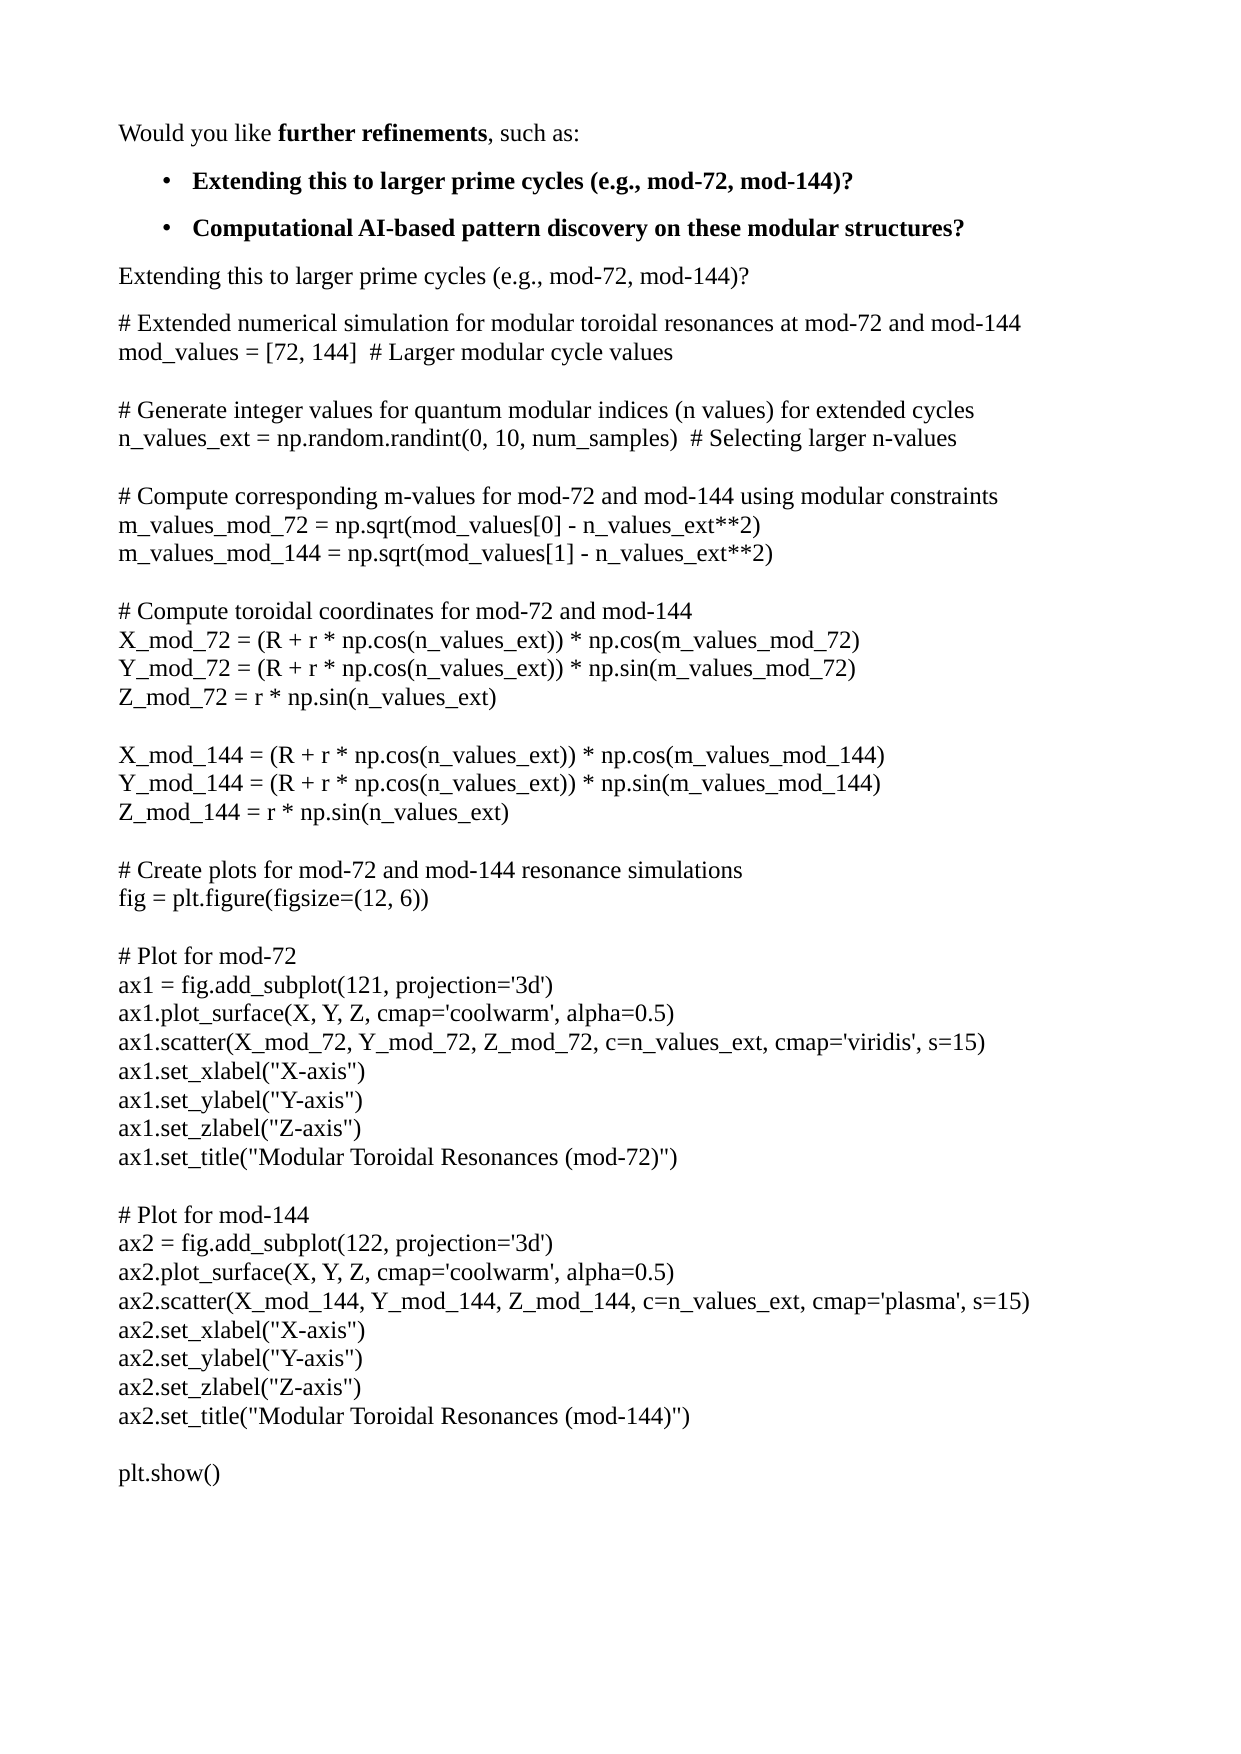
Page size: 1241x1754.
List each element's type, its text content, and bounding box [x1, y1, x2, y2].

text Y_mod_72 = (R + r * np.cos(n_values_ext)) * np.sin(m_values_mod_72) [118, 653, 1122, 682]
text Y_mod_144 = (R + r * np.cos(n_values_ext)) * np.sin(m_values_mod_144) [118, 768, 1122, 797]
text Would you like further refinements, such as: [118, 118, 1122, 147]
text ax1.plot_surface(X, Y, Z, cmap='coolwarm', alpha=0.5) [118, 998, 1122, 1027]
text # Extended numerical simulation for modular toroidal resonances at mod-72 and mod-144 [118, 308, 1122, 337]
text Extending this to larger prime cycles (e.g., mod-72, mod-144)? [118, 261, 1122, 290]
text mod_values = [72, 144] # Larger modular cycle values [118, 337, 1122, 366]
text X_mod_144 = (R + r * np.cos(n_values_ext)) * np.cos(m_values_mod_144) [118, 740, 1122, 768]
text ax2.set_zlabel("Z-axis") [118, 1372, 1122, 1401]
text ax2.scatter(X_mod_144, Y_mod_144, Z_mod_144, c=n_values_ext, cmap='plasma', s=15) [118, 1286, 1122, 1315]
text ax1 = fig.add_subplot(121, projection='3d') [118, 970, 1122, 998]
text m_values_mod_72 = np.sqrt(mod_values[0] - n_values_ext**2) [118, 510, 1122, 538]
text m_values_mod_144 = np.sqrt(mod_values[1] - n_values_ext**2) [118, 538, 1122, 567]
text ax2.plot_surface(X, Y, Z, cmap='coolwarm', alpha=0.5) [118, 1257, 1122, 1286]
text ax1.scatter(X_mod_72, Y_mod_72, Z_mod_72, c=n_values_ext, cmap='viridis', s=15) [118, 1027, 1122, 1056]
text ax1.set_xlabel("X-axis") [118, 1056, 1122, 1085]
text # Plot for mod-144 [118, 1200, 1122, 1228]
text n_values_ext = np.random.randint(0, 10, num_samples) # Selecting larger n-values [118, 423, 1122, 452]
text # Compute toroidal coordinates for mod-72 and mod-144 [118, 596, 1122, 625]
text X_mod_72 = (R + r * np.cos(n_values_ext)) * np.cos(m_values_mod_72) [118, 625, 1122, 653]
text # Create plots for mod-72 and mod-144 resonance simulations [118, 855, 1122, 883]
text fig = plt.figure(figsize=(12, 6)) [118, 883, 1122, 912]
text ax1.set_title("Modular Toroidal Resonances (mod-72)") [118, 1142, 1122, 1171]
text # Compute corresponding m-values for mod-72 and mod-144 using modular constraints [118, 481, 1122, 510]
text ax2.set_ylabel("Y-axis") [118, 1343, 1122, 1372]
list Extending this to larger prime cycles (e.g., mod-72, mod-144)? [162, 166, 1122, 194]
text ax1.set_ylabel("Y-axis") [118, 1085, 1122, 1113]
text ax2 = fig.add_subplot(122, projection='3d') [118, 1228, 1122, 1257]
text Z_mod_72 = r * np.sin(n_values_ext) [118, 682, 1122, 711]
text ax2.set_title("Modular Toroidal Resonances (mod-144)") [118, 1401, 1122, 1430]
text ax2.set_xlabel("X-axis") [118, 1315, 1122, 1343]
text ax1.set_zlabel("Z-axis") [118, 1113, 1122, 1142]
text # Plot for mod-72 [118, 941, 1122, 970]
list Computational AI-based pattern discovery on these modular structures? 🚀 [162, 213, 1122, 242]
text plt.show() [118, 1458, 1122, 1487]
text Z_mod_144 = r * np.sin(n_values_ext) [118, 797, 1122, 826]
text # Generate integer values for quantum modular indices (n values) for extended cycles [118, 395, 1122, 423]
